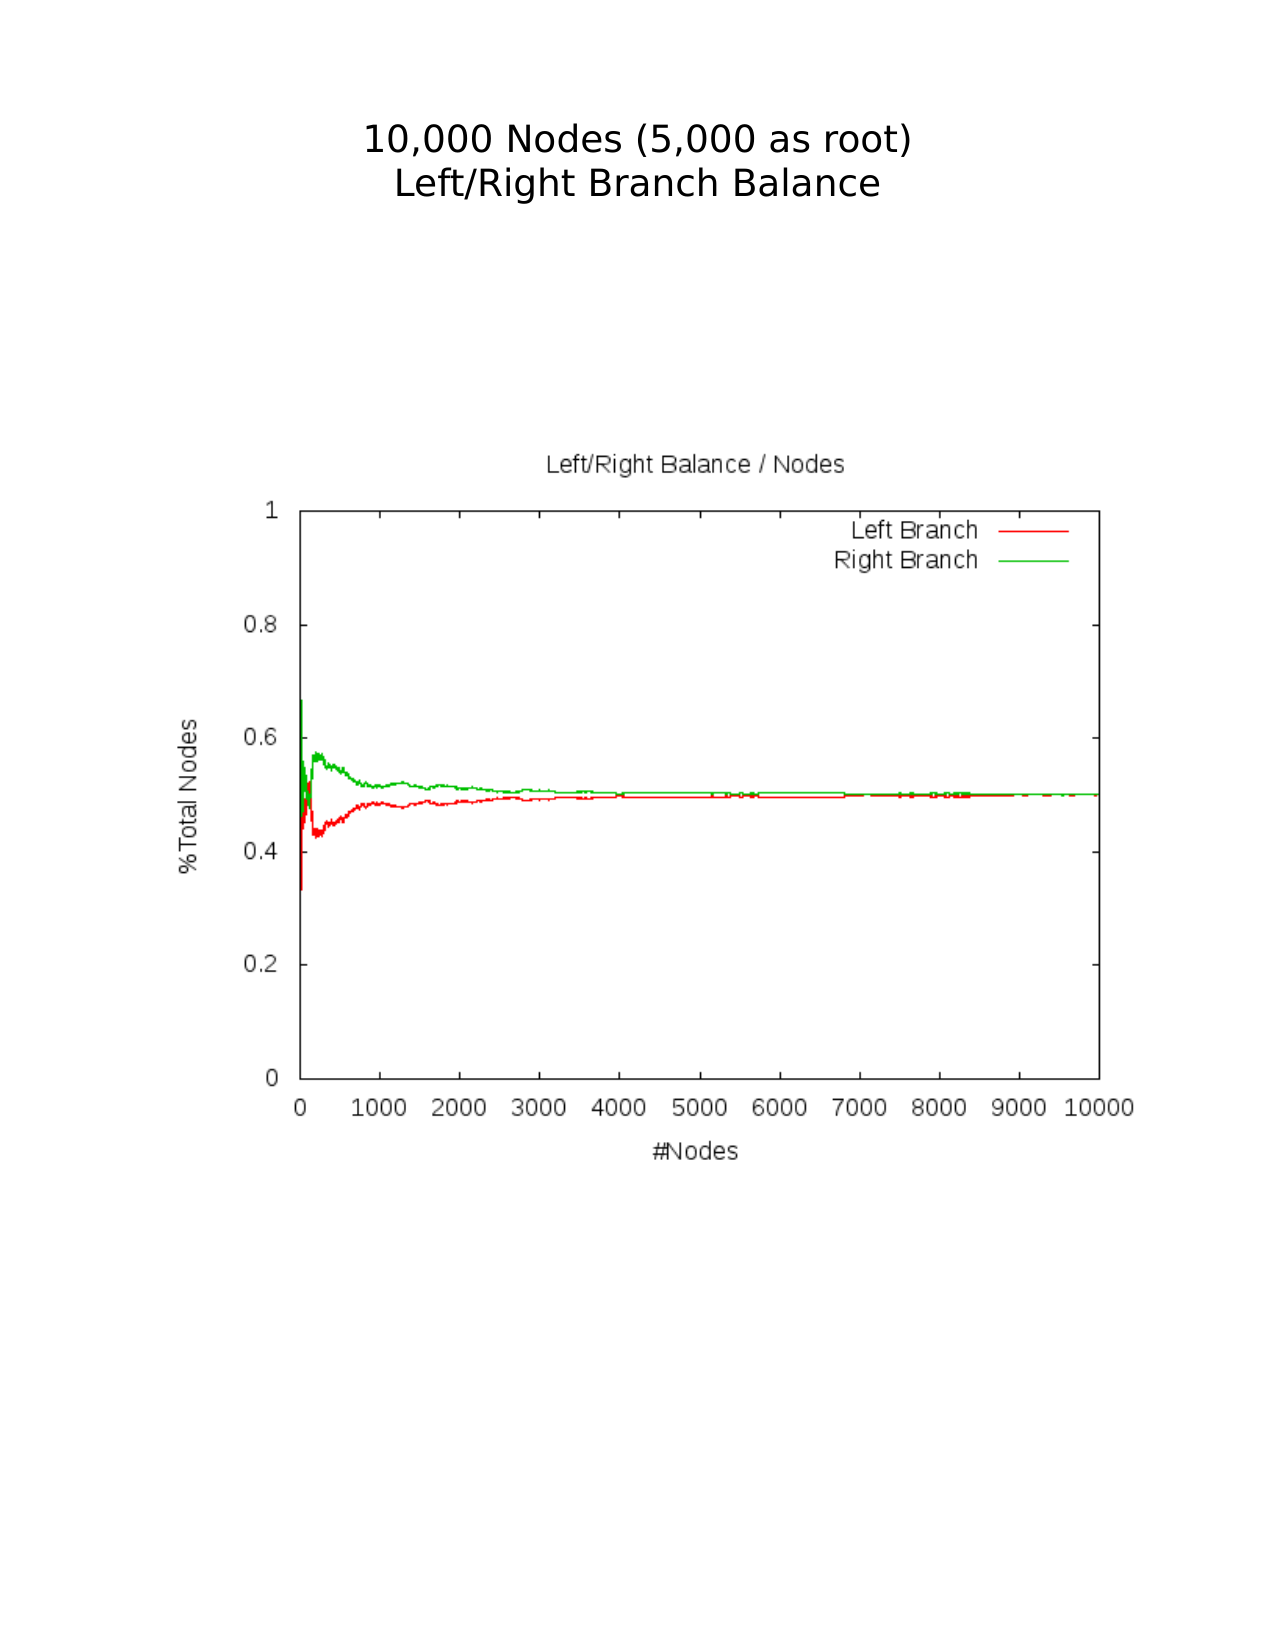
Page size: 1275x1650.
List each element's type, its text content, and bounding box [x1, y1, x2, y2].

picture [137, 423, 1138, 1174]
text 10,000 Nodes (5,000 as root) [118, 118, 1157, 162]
text Left/Right Branch Balance [118, 162, 1157, 205]
